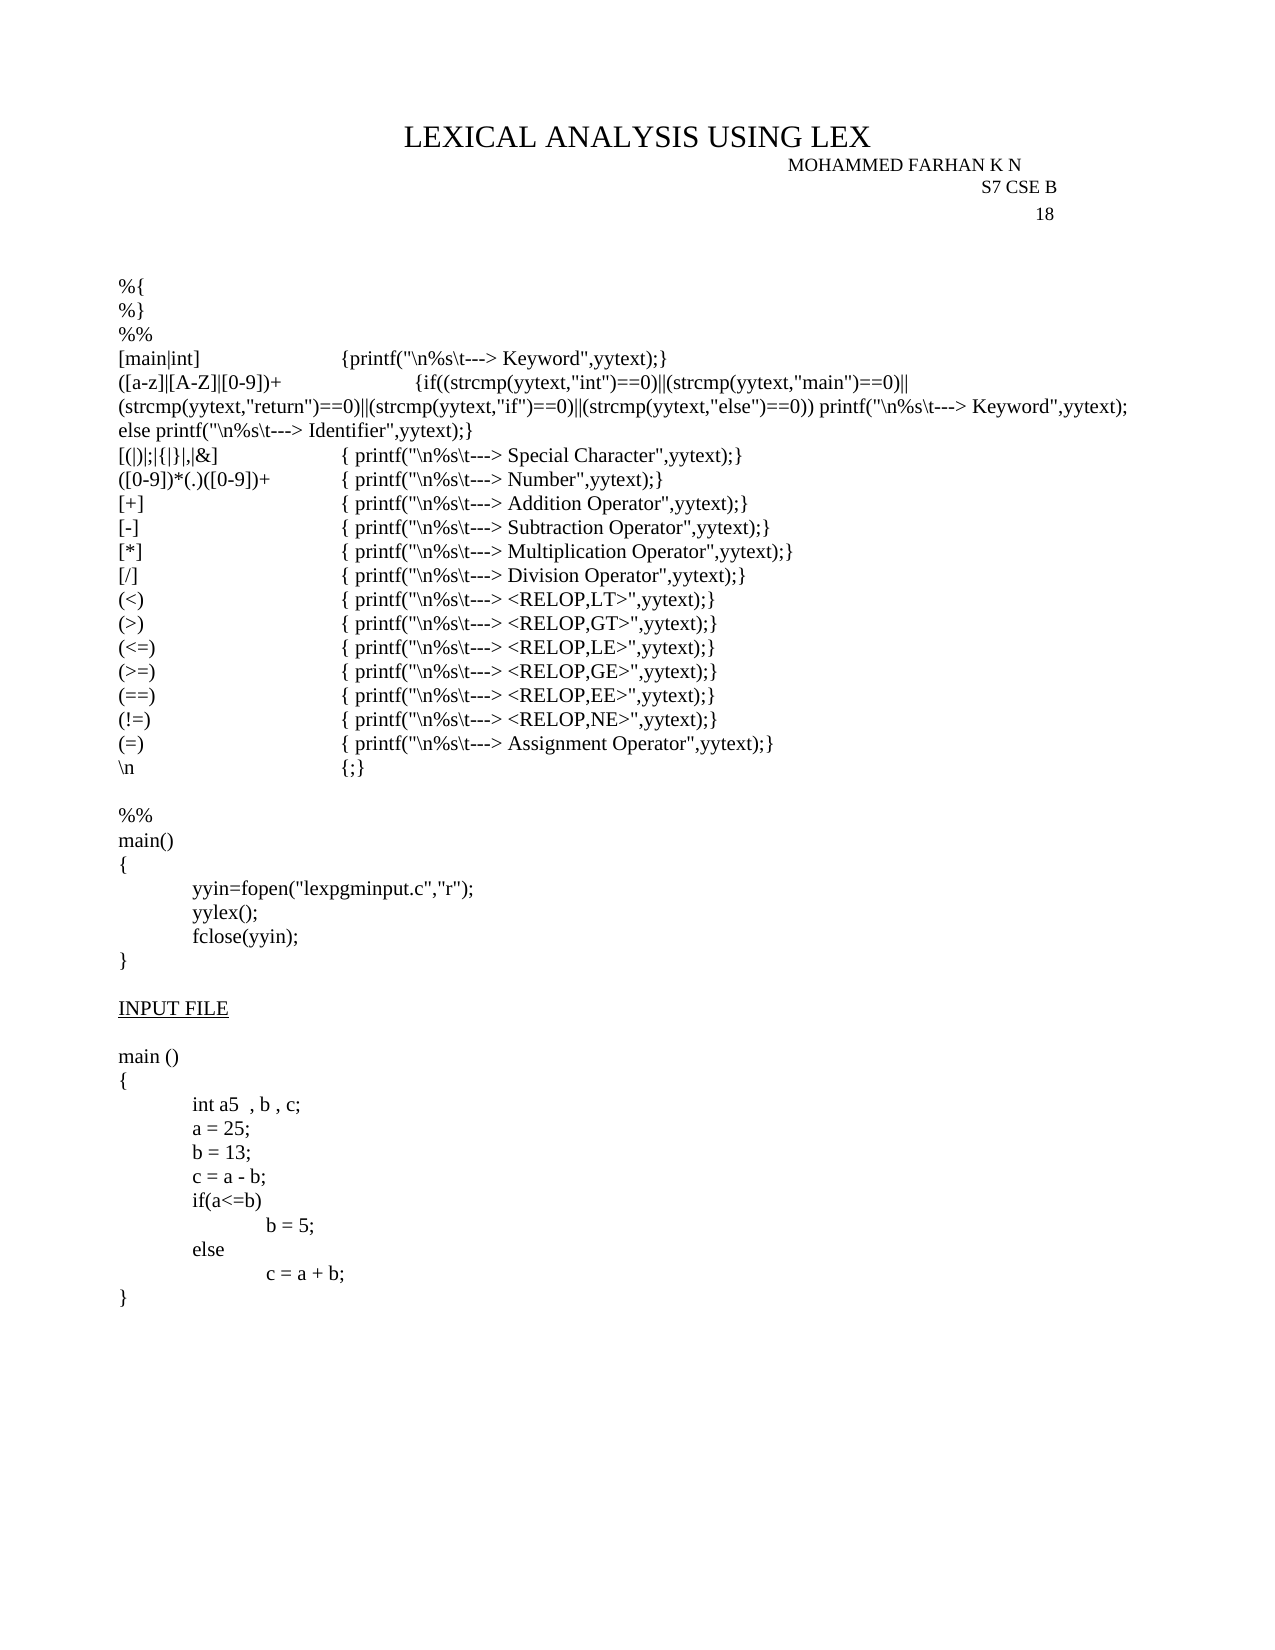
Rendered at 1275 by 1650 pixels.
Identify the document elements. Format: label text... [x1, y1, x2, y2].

text (=) { printf("\n%s\t---> Assignment Operator",yytext);} [118, 731, 1157, 755]
text yyin=fopen("lexpgminput.c","r"); [118, 876, 1157, 900]
text ([0-9])*(.)([0-9])+ { printf("\n%s\t---> Number",yytext);} [118, 467, 1157, 491]
text { [118, 852, 1157, 876]
text b = 5; [118, 1212, 1157, 1237]
text \n {;} [118, 755, 1157, 779]
text main() [118, 827, 1157, 852]
text [-] { printf("\n%s\t---> Subtraction Operator",yytext);} [118, 515, 1157, 539]
text int a5 , b , c; [118, 1092, 1157, 1116]
text INPUT FILE [118, 996, 1157, 1020]
text (>) { printf("\n%s\t---> <RELOP,GT>",yytext);} [118, 611, 1157, 635]
text %% [118, 803, 1157, 827]
text 18 [118, 197, 1157, 226]
text } [118, 948, 1157, 972]
text b = 13; [118, 1140, 1157, 1164]
text yylex(); [118, 900, 1157, 924]
text %% [118, 322, 1157, 346]
text (>=) { printf("\n%s\t---> <RELOP,GE>",yytext);} [118, 659, 1157, 683]
text if(a<=b) [118, 1188, 1157, 1212]
text S7 CSE B [118, 176, 1157, 197]
text (<=) { printf("\n%s\t---> <RELOP,LE>",yytext);} [118, 635, 1157, 659]
text LEXICAL ANALYSIS USING LEX [118, 118, 1157, 154]
text { [118, 1068, 1157, 1092]
text c = a + b; [118, 1261, 1157, 1285]
text MOHAMMED FARHAN K N [118, 154, 1157, 176]
text [/] { printf("\n%s\t---> Division Operator",yytext);} [118, 563, 1157, 587]
text [(|)|;|{|}|,|&] { printf("\n%s\t---> Special Character",yytext);} [118, 442, 1157, 467]
text (!=) { printf("\n%s\t---> <RELOP,NE>",yytext);} [118, 707, 1157, 731]
text c = a - b; [118, 1164, 1157, 1188]
text [main|int] {printf("\n%s\t---> Keyword",yytext);} [118, 346, 1157, 370]
text %} [118, 298, 1157, 322]
text else [118, 1237, 1157, 1261]
text main () [118, 1044, 1157, 1068]
text a = 25; [118, 1116, 1157, 1140]
text [*] { printf("\n%s\t---> Multiplication Operator",yytext);} [118, 539, 1157, 563]
text [+] { printf("\n%s\t---> Addition Operator",yytext);} [118, 491, 1157, 515]
text (==) { printf("\n%s\t---> <RELOP,EE>",yytext);} [118, 683, 1157, 707]
text %{ [118, 274, 1157, 298]
text } [118, 1285, 1157, 1309]
text ([a-z]|[A-Z]|[0-9])+ {if((strcmp(yytext,"int")==0)||(strcmp(yytext,"main")==0)||(strcmp(yytext,"return")==0)||(strcmp(yytext,"if")==0)||(strcmp(yytext,"else")==0)) printf("\n%s\t---> Keyword",yytext); else printf("\n%s\t---> Identifier",yytext);} [118, 370, 1157, 442]
text (<) { printf("\n%s\t---> <RELOP,LT>",yytext);} [118, 587, 1157, 611]
text fclose(yyin); [118, 924, 1157, 948]
